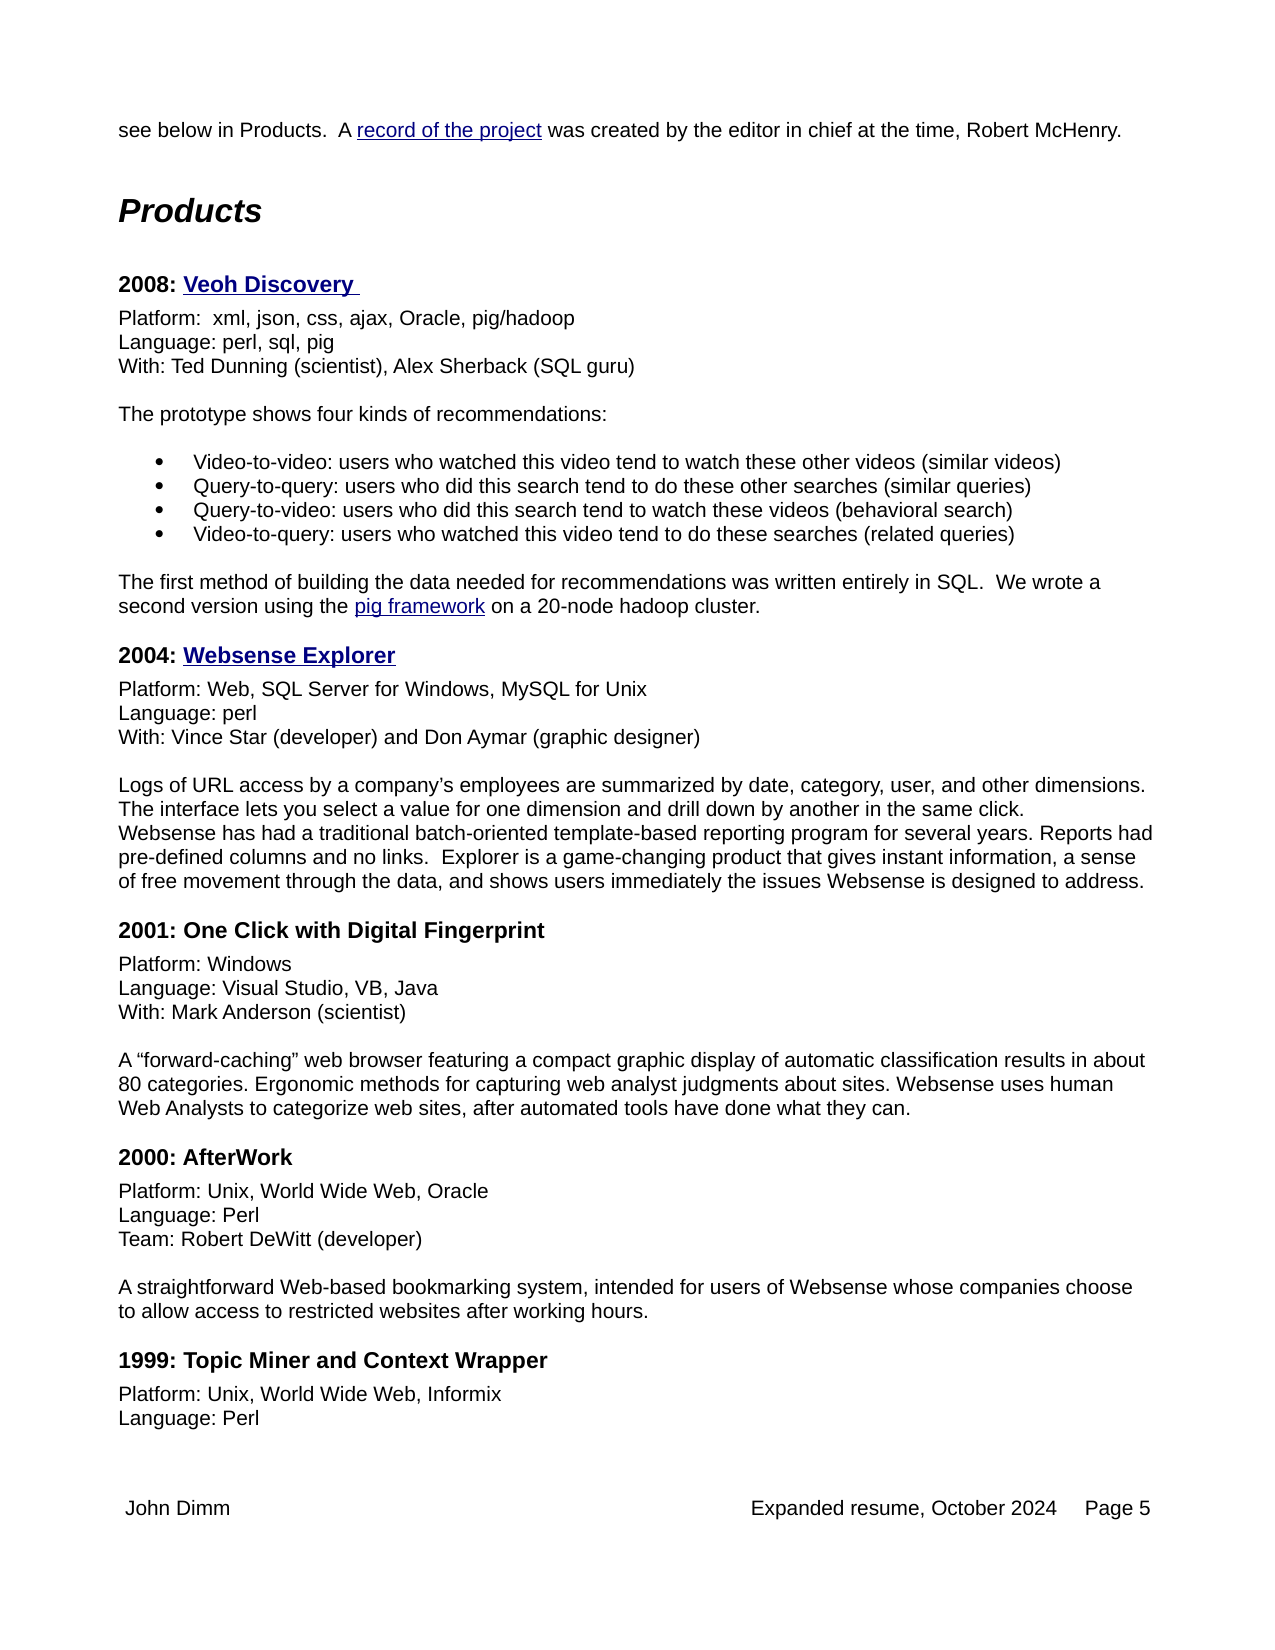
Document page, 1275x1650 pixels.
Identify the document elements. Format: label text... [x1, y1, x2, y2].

text A straightforward Web-based bookmarking system, intended for users of Websense whose companies choose to allow access to restricted websites after working hours. [118, 1275, 1157, 1323]
text Platform: Unix, World Wide Web, Informix Language: Perl [118, 1382, 1157, 1430]
text A “forward-caching” web browser featuring a compact graphic display of automatic classification results in about 80 categories. Ergonomic methods for capturing web analyst judgments about sites. Websense uses human Web Analysts to categorize web sites, after automated tools have done what they can. [118, 1048, 1157, 1120]
subtitle 2004: Websense Explorer [118, 642, 1157, 668]
text The prototype shows four kinds of recommendations: [118, 402, 1157, 426]
text The first method of building the data needed for recommendations was written entirely in SQL. We wrote a second version using the pig framework on a 20-node hadoop cluster. [118, 570, 1157, 618]
text With: Ted Dunning (scientist), Alex Sherback (SQL guru) [118, 354, 1157, 378]
text With: Mark Anderson (scientist) [118, 1000, 1157, 1024]
text Logs of URL access by a company’s employees are summarized by date, category, user, and other dimensions. The interface lets you select a value for one dimension and drill down by another in the same click. [118, 773, 1157, 821]
list Query-to-query: users who did this search tend to do these other searches (similar queries) [156, 474, 1157, 498]
list Query-to-video: users who did this search tend to watch these videos (behavioral search) [156, 498, 1157, 522]
text Platform: Windows Language: Visual Studio, VB, Java [118, 952, 1157, 1000]
text Platform: Web, SQL Server for Windows, MySQL for Unix [118, 677, 1157, 701]
list Video-to-query: users who watched this video tend to do these searches (related queries) [156, 522, 1157, 546]
text With: Vince Star (developer) and Don Aymar (graphic designer) [118, 725, 1157, 749]
text Language: perl [118, 701, 1157, 725]
subtitle Language: perl, sql, pig [118, 330, 1157, 354]
subtitle 2008: Veoh Discovery [118, 271, 1157, 297]
list Video-to-video: users who watched this video tend to watch these other videos (similar videos) [156, 450, 1157, 474]
text see below in Products. A record of the project was created by the editor in chief at the time, Robert McHenry. [118, 118, 1157, 142]
text Websense has had a traditional batch-oriented template-based reporting program for several years. Reports had pre-defined columns and no links. Explorer is a game-changing product that gives instant information, a sense of free movement through the data, and shows users immediately the issues Websense is designed to address. [118, 821, 1157, 893]
text Team: Robert DeWitt (developer) [118, 1227, 1157, 1251]
subtitle 2000: AfterWork [118, 1144, 1157, 1170]
subtitle 2001: One Click with Digital Fingerprint [118, 917, 1157, 943]
subtitle Platform: xml, json, css, ajax, Oracle, pig/hadoop [118, 306, 1157, 330]
text Platform: Unix, World Wide Web, Oracle Language: Perl [118, 1179, 1157, 1227]
subtitle 1999: Topic Miner and Context Wrapper [118, 1347, 1157, 1373]
subtitle Products [118, 191, 1157, 229]
